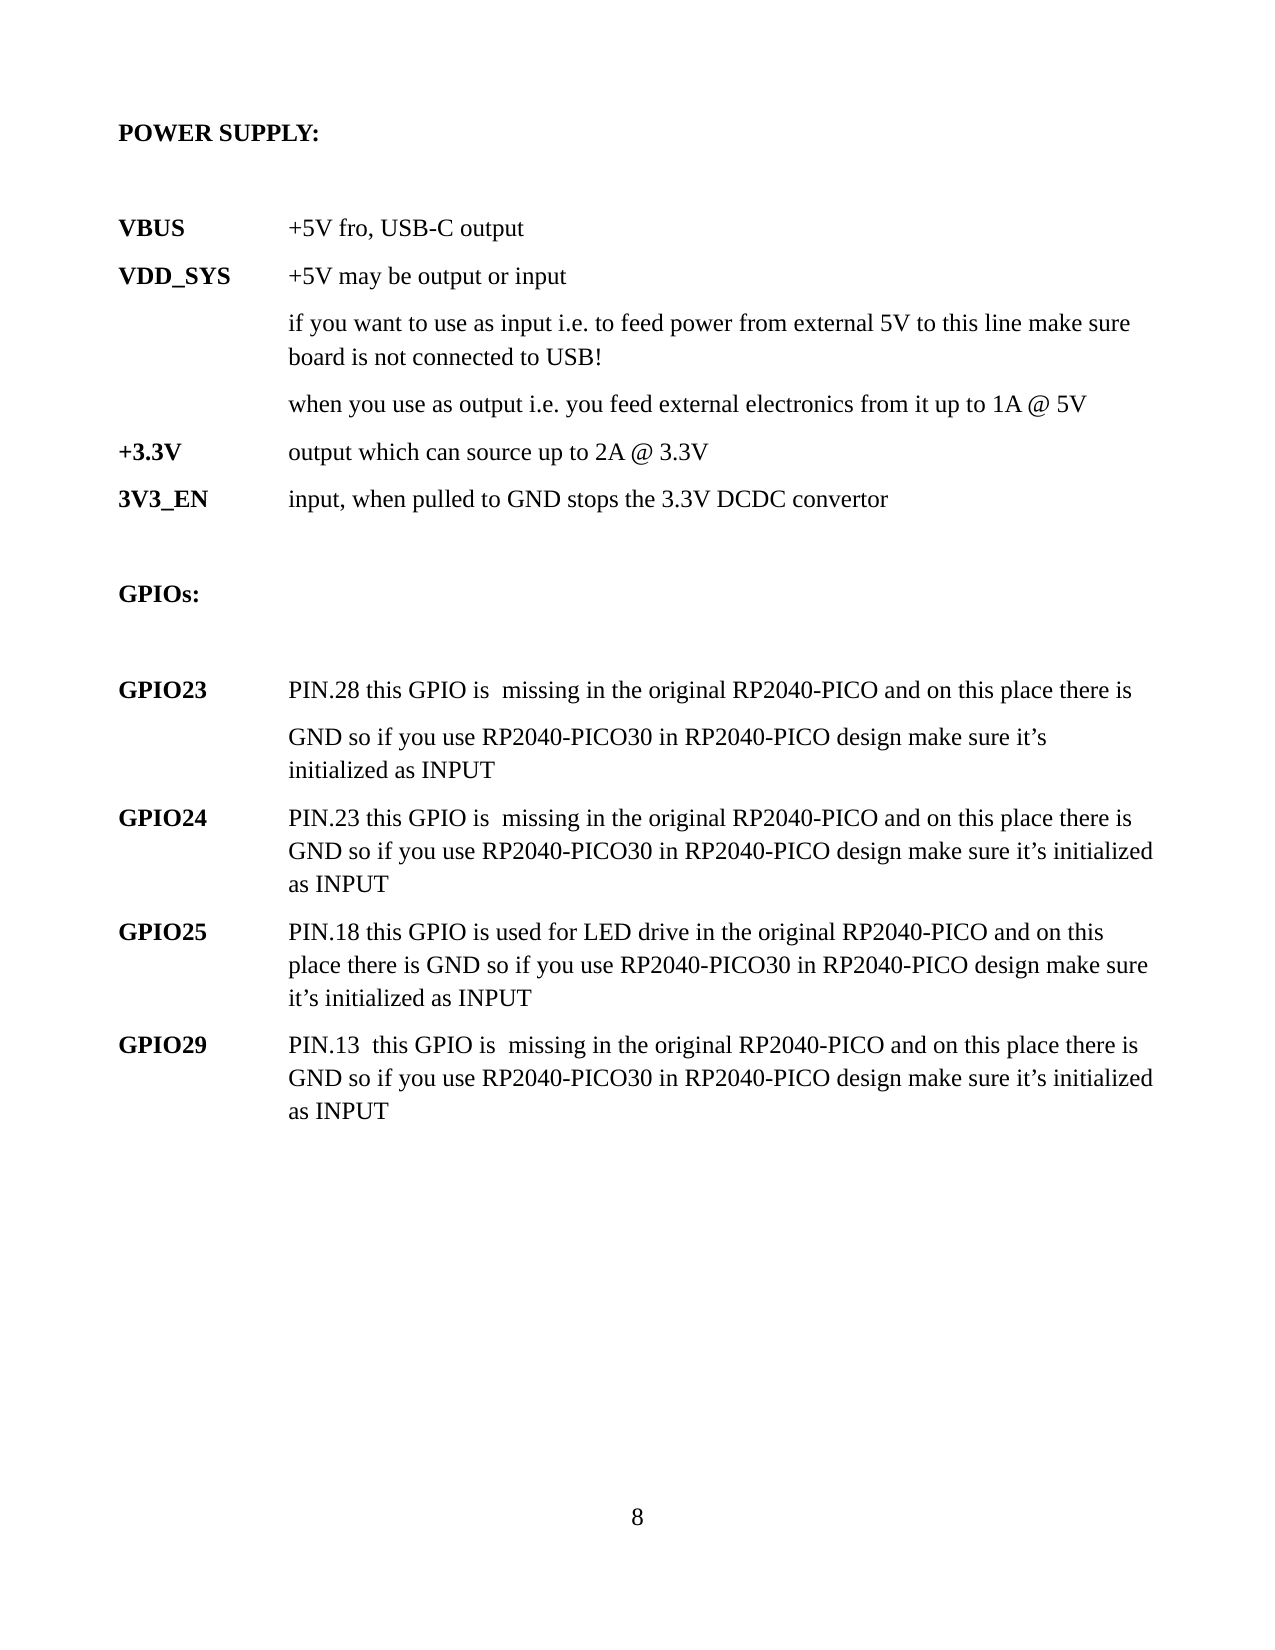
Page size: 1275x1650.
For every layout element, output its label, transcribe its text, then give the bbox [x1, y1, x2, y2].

text GPIOs: [118, 579, 1157, 608]
text if you want to use as input i.e. to feed power from external 5V to this line make sure board is not connected to USB! [118, 308, 1157, 370]
text GPIO23 PIN.28 this GPIO is missing in the original RP2040-PICO and on this place there is [118, 675, 1157, 703]
text GPIO29 PIN.13 this GPIO is missing in the original RP2040-PICO and on this place there is GND so if you use RP2040-PICO30 in RP2040-PICO design make sure it’s initialized as INPUT [118, 1030, 1157, 1125]
text GND so if you use RP2040-PICO30 in RP2040-PICO design make sure it’s initialized as INPUT [118, 722, 1157, 784]
text VBUS +5V fro, USB-C output [118, 213, 1157, 242]
text GPIO24 PIN.23 this GPIO is missing in the original RP2040-PICO and on this place there is GND so if you use RP2040-PICO30 in RP2040-PICO design make sure it’s initialized as INPUT [118, 803, 1157, 898]
text GPIO25 PIN.18 this GPIO is used for LED drive in the original RP2040-PICO and on this place there is GND so if you use RP2040-PICO30 in RP2040-PICO design make sure it’s initialized as INPUT [118, 917, 1157, 1011]
text +3.3V output which can source up to 2A @ 3.3V [118, 437, 1157, 466]
text when you use as output i.e. you feed external electronics from it up to 1A @ 5V [118, 389, 1157, 418]
text VDD_SYS +5V may be output or input [118, 261, 1157, 290]
text POWER SUPPLY: [118, 118, 1157, 147]
text 3V3_EN input, when pulled to GND stops the 3.3V DCDC convertor [118, 484, 1157, 513]
